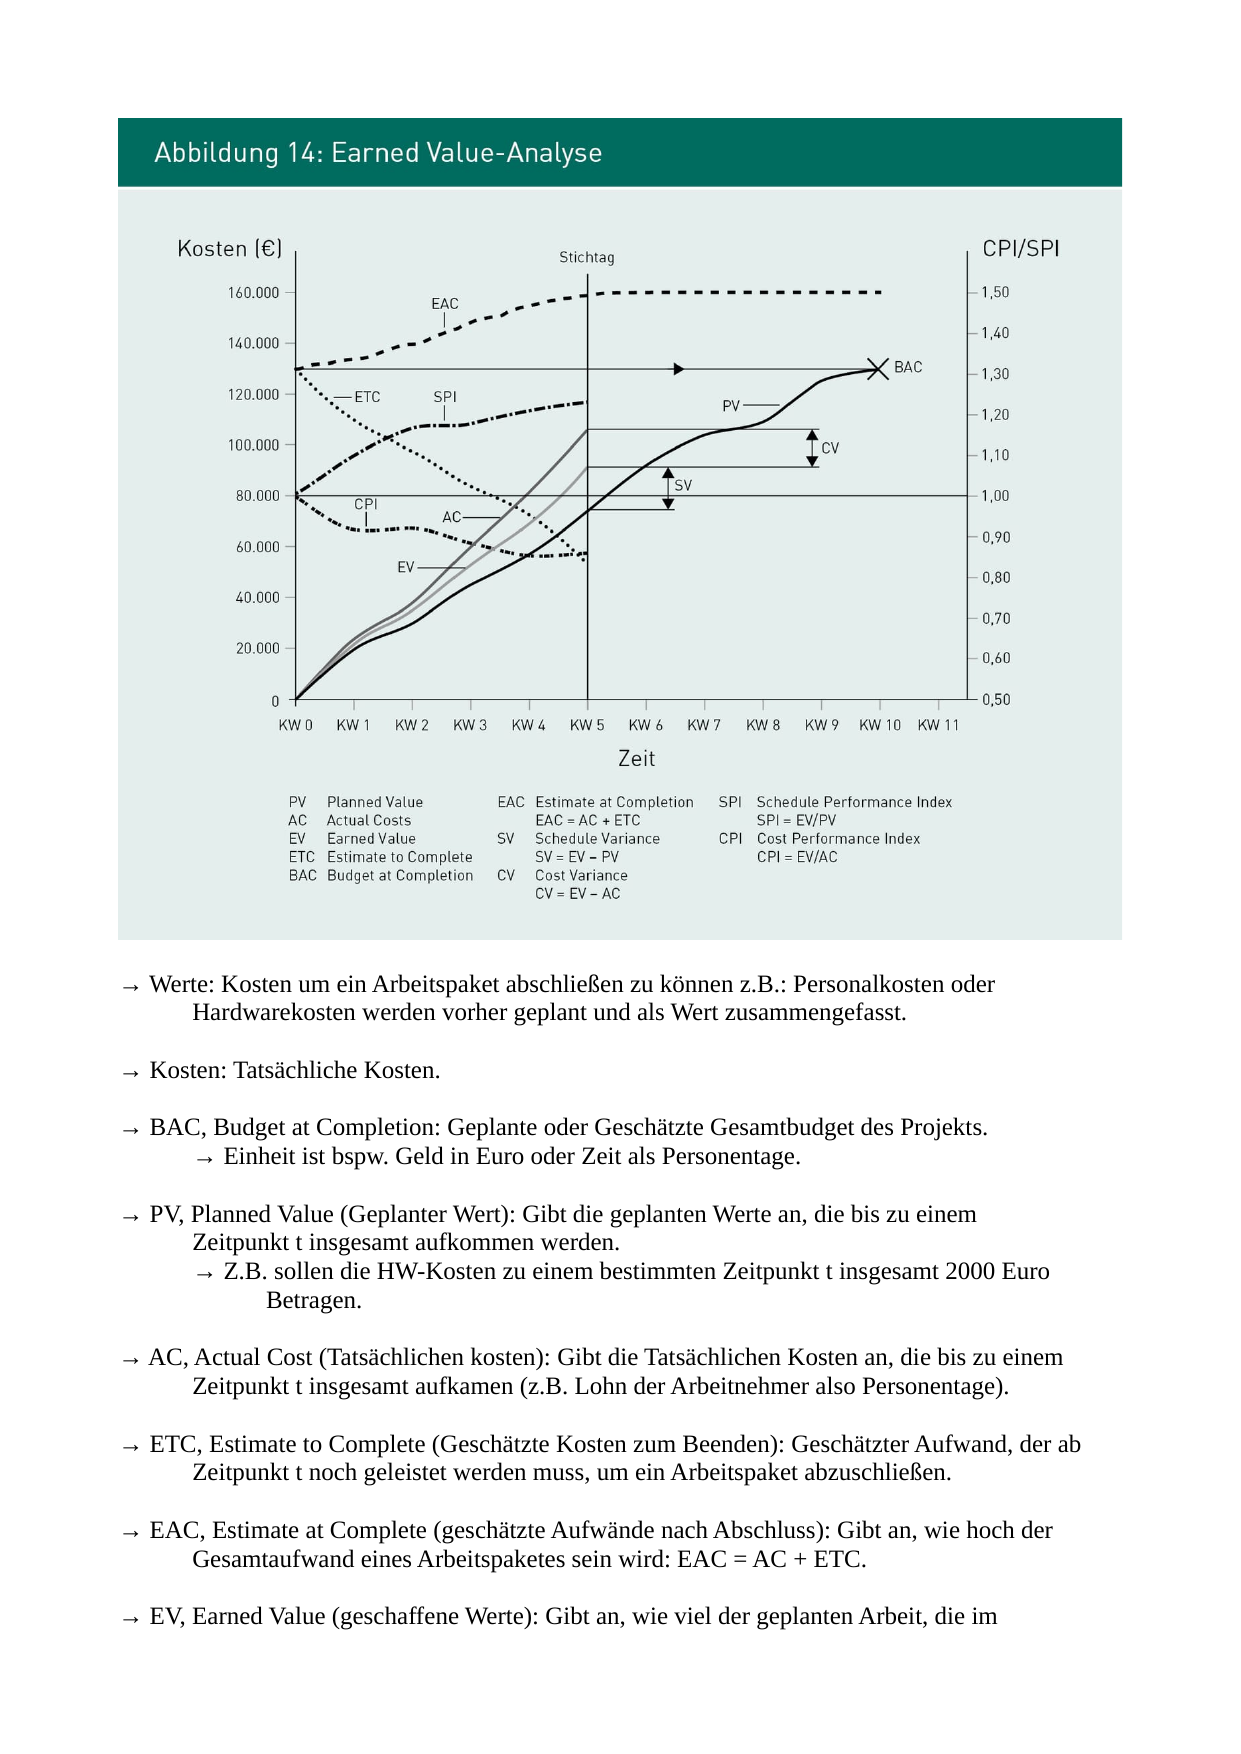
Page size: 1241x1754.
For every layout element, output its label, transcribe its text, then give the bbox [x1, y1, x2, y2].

text → EAC, Estimate at Complete (geschätzte Aufwände nach Abschluss): Gibt an, wie hoch der [118, 1515, 1122, 1544]
text → ETC, Estimate to Complete (Geschätzte Kosten zum Beenden): Geschätzter Aufwand, der ab [118, 1429, 1122, 1457]
text → BAC, Budget at Completion: Geplante oder Geschätzte Gesamtbudget des Projekts. [118, 1112, 1122, 1141]
text Gesamtaufwand eines Arbeitspaketes sein wird: EAC = AC + ETC. [118, 1544, 1122, 1572]
text → Einheit ist bspw. Geld in Euro oder Zeit als Personentage. [118, 1141, 1122, 1170]
text Zeitpunkt t noch geleistet werden muss, um ein Arbeitspaket abzuschließen. [118, 1457, 1122, 1486]
text → AC, Actual Cost (Tatsächlichen kosten): Gibt die Tatsächlichen Kosten an, die bis zu einem [118, 1342, 1122, 1371]
text → PV, Planned Value (Geplanter Wert): Gibt die geplanten Werte an, die bis zu einem [118, 1199, 1122, 1227]
text Zeitpunkt t insgesamt aufkommen werden. [118, 1227, 1122, 1256]
text → Werte: Kosten um ein Arbeitspaket abschließen zu können z.B.: Personalkosten oder [118, 969, 1122, 997]
text → EV, Earned Value (geschaffene Werte): Gibt an, wie viel der geplanten Arbeit, die im [118, 1601, 1122, 1630]
picture [118, 118, 1123, 940]
text → Z.B. sollen die HW-Kosten zu einem bestimmten Zeitpunkt t insgesamt 2000 Euro Betragen. [118, 1256, 1122, 1314]
text → Kosten: Tatsächliche Kosten. [118, 1055, 1122, 1084]
text Hardwarekosten werden vorher geplant und als Wert zusammengefasst. [118, 997, 1122, 1026]
text Zeitpunkt t insgesamt aufkamen (z.B. Lohn der Arbeitnehmer also Personentage). [118, 1371, 1122, 1400]
